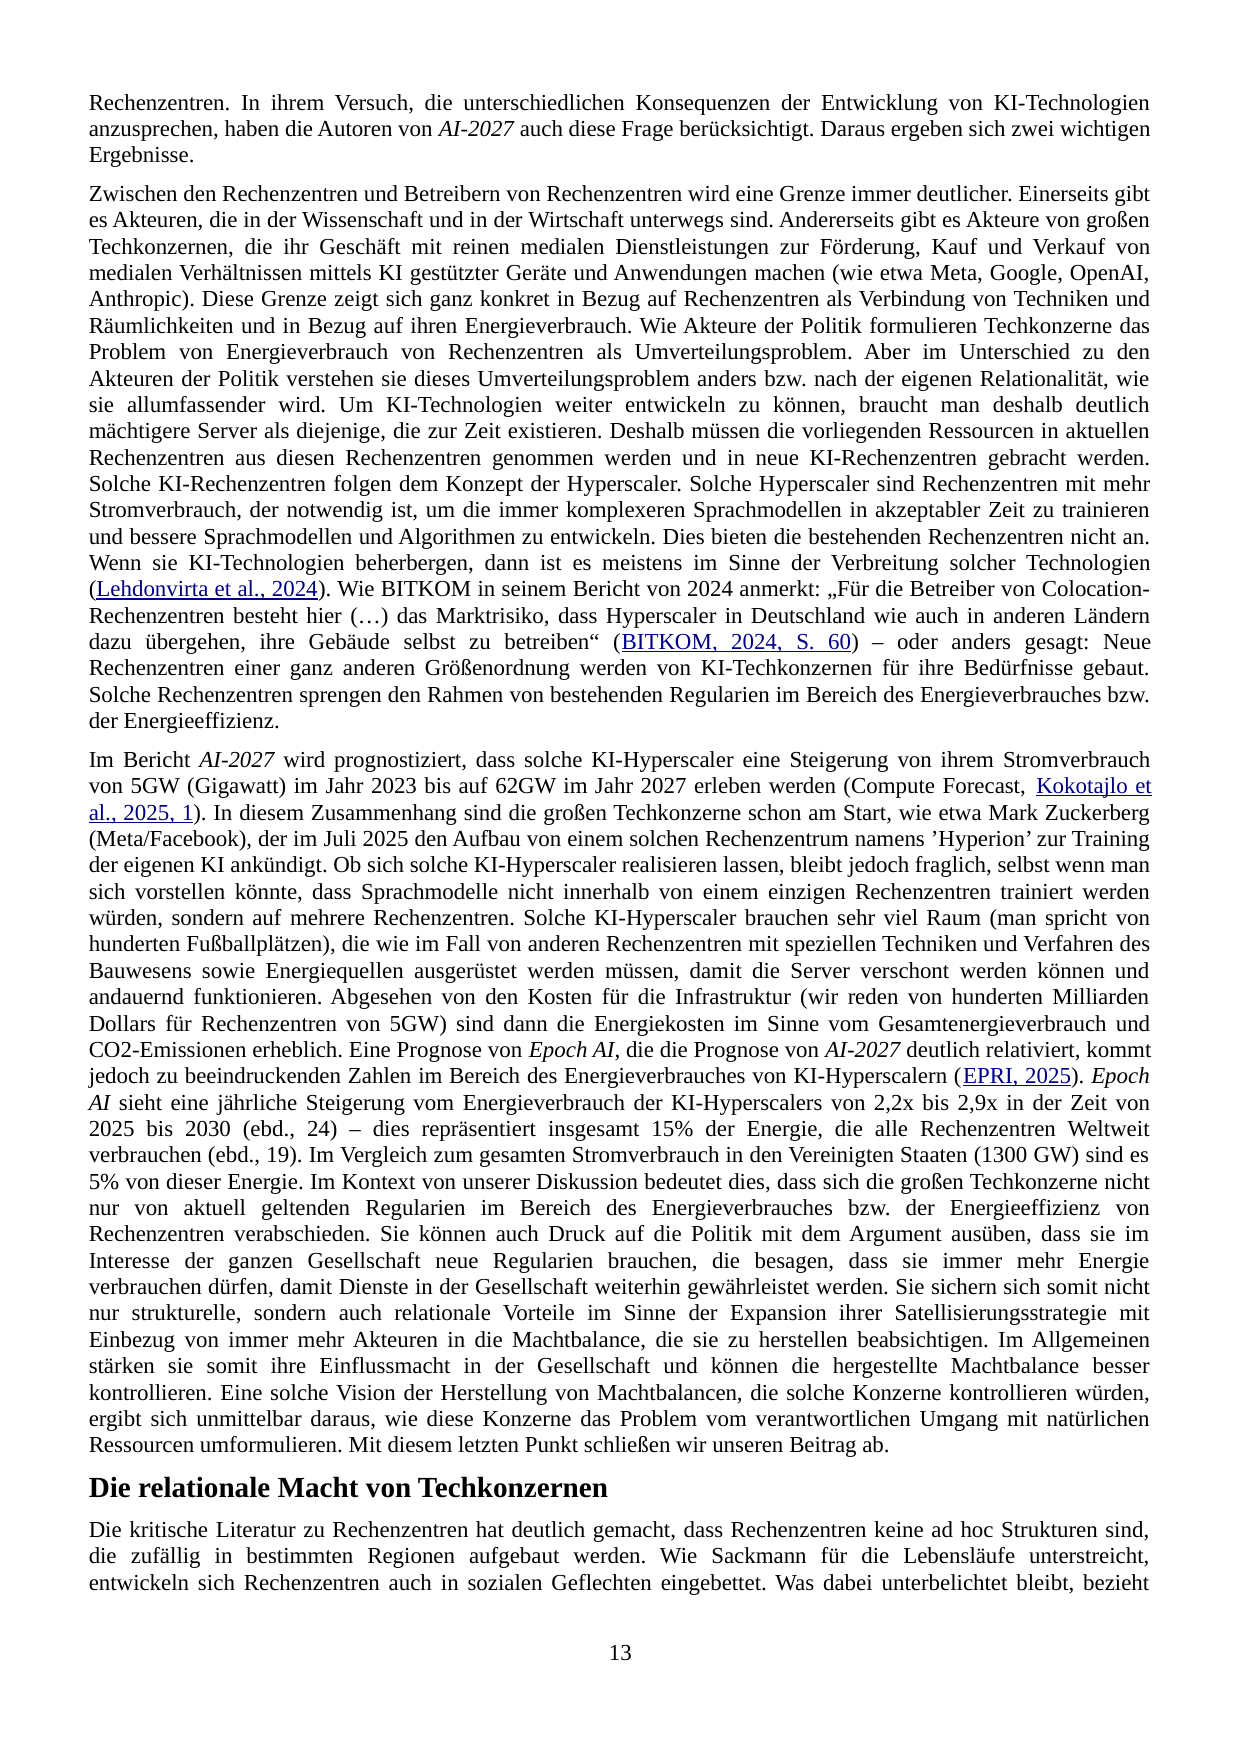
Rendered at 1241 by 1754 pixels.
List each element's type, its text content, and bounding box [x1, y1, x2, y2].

text Die kritische Literatur zu Rechenzentren hat deutlich gemacht, dass Rechenzentren keine ad hoc Strukturen sind, die zufällig in bestimmten Regionen aufgebaut werden. Wie Sackmann für die Lebensläufe unterstreicht, entwickeln sich Rechenzentren auch in sozialen Geflechten eingebettet. Was dabei unterbelichtet bleibt, bezieht [88, 1516, 1152, 1595]
subtitle Die relationale Macht von Techkonzernen [88, 1470, 1152, 1504]
text Rechenzentren. In ihrem Versuch, die unterschiedlichen Konsequenzen der Entwicklung von KI-Technologien anzusprechen, haben die Autoren von AI-2027 auch diese Frage berücksichtigt. Daraus ergeben sich zwei wichtigen Ergebnisse. [88, 88, 1152, 168]
text Im Bericht AI-2027 wird prognostiziert, dass solche KI-Hyperscaler eine Steigerung von ihrem Stromverbrauch von 5GW (Gigawatt) im Jahr 2023 bis auf 62GW im Jahr 2027 erleben werden (Compute Forecast, Kokotajlo et al., 2025, 1). In diesem Zusammenhang sind die großen Techkonzerne schon am Start, wie etwa Mark Zuckerberg (Meta/Facebook), der im Juli 2025 den Aufbau von einem solchen Rechenzentrum namens ’Hyperion’ zur Training der eigenen KI ankündigt. Ob sich solche KI-Hyperscaler realisieren lassen, bleibt jedoch fraglich, selbst wenn man sich vorstellen könnte, dass Sprachmodelle nicht innerhalb von einem einzigen Rechenzentren trainiert werden würden, sondern auf mehrere Rechenzentren. Solche KI-Hyperscaler brauchen sehr viel Raum (man spricht von hunderten Fußballplätzen), die wie im Fall von anderen Rechenzentren mit speziellen Techniken und Verfahren des Bauwesens sowie Energiequellen ausgerüstet werden müssen, damit die Server verschont werden können und andauernd funktionieren. Abgesehen von den Kosten für die Infrastruktur (wir reden von hunderten Milliarden Dollars für Rechenzentren von 5GW) sind dann die Energiekosten im Sinne vom Gesamtenergieverbrauch und CO2-Emissionen erheblich. Eine Prognose von Epoch AI, die die Prognose von AI-2027 deutlich relativiert, kommt jedoch zu beeindruckenden Zahlen im Bereich des Energieverbrauches von KI-Hyperscalern (EPRI, 2025). Epoch AI sieht eine jährliche Steigerung vom Energieverbrauch der KI-Hyperscalers von 2,2x bis 2,9x in der Zeit von 2025 bis 2030 (ebd., 24) – dies repräsentiert insgesamt 15% der Energie, die alle Rechenzentren Weltweit verbrauchen (ebd., 19). Im Vergleich zum gesamten Stromverbrauch in den Vereinigten Staaten (1300 GW) sind es 5% von dieser Energie. Im Kontext von unserer Diskussion bedeutet dies, dass sich die großen Techkonzerne nicht nur von aktuell geltenden Regularien im Bereich des Energieverbrauches bzw. der Energieeffizienz von Rechenzentren verabschieden. Sie können auch Druck auf die Politik mit dem Argument ausüben, dass sie im Interesse der ganzen Gesellschaft neue Regularien brauchen, die besagen, dass sie immer mehr Energie verbrauchen dürfen, damit Dienste in der Gesellschaft weiterhin gewährleistet werden. Sie sichern sich somit nicht nur strukturelle, sondern auch relationale Vorteile im Sinne der Expansion ihrer Satellisierungsstrategie mit Einbezug von immer mehr Akteuren in die Machtbalance, die sie zu herstellen beabsichtigen. Im Allgemeinen stärken sie somit ihre Einflussmacht in der Gesellschaft und können die hergestellte Machtbalance besser kontrollieren. Eine solche Vision der Herstellung von Machtbalancen, die solche Konzerne kontrollieren würden, ergibt sich unmittelbar daraus, wie diese Konzerne das Problem vom verantwortlichen Umgang mit natürlichen Ressourcen umformulieren. Mit diesem letzten Punkt schließen wir unseren Beitrag ab. [88, 746, 1152, 1458]
text Zwischen den Rechenzentren und Betreibern von Rechenzentren wird eine Grenze immer deutlicher. Einerseits gibt es Akteuren, die in der Wissenschaft und in der Wirtschaft unterwegs sind. Andererseits gibt es Akteure von großen Techkonzernen, die ihr Geschäft mit reinen medialen Dienstleistungen zur Förderung, Kauf und Verkauf von medialen Verhältnissen mittels KI gestützter Geräte und Anwendungen machen (wie etwa Meta, Google, OpenAI, Anthropic). Diese Grenze zeigt sich ganz konkret in Bezug auf Rechenzentren als Verbindung von Techniken und Räumlichkeiten und in Bezug auf ihren Energieverbrauch. Wie Akteure der Politik formulieren Techkonzerne das Problem von Energieverbrauch von Rechenzentren als Umverteilungsproblem. Aber im Unterschied zu den Akteuren der Politik verstehen sie dieses Umverteilungsproblem anders bzw. nach der eigenen Relationalität, wie sie allumfassender wird. Um KI-Technologien weiter entwickeln zu können, braucht man deshalb deutlich mächtigere Server als diejenige, die zur Zeit existieren. Deshalb müssen die vorliegenden Ressourcen in aktuellen Rechenzentren aus diesen Rechenzentren genommen werden und in neue KI-Rechenzentren gebracht werden. Solche KI-Rechenzentren folgen dem Konzept der Hyperscaler. Solche Hyperscaler sind Rechenzentren mit mehr Stromverbrauch, der notwendig ist, um die immer komplexeren Sprachmodellen in akzeptabler Zeit zu trainieren und bessere Sprachmodellen und Algorithmen zu entwickeln. Dies bieten die bestehenden Rechenzentren nicht an. Wenn sie KI-Technologien beherbergen, dann ist es meistens im Sinne der Verbreitung solcher Technologien (Lehdonvirta et al., 2024). Wie BITKOM in seinem Bericht von 2024 anmerkt: „Für die Betreiber von Colocation-Rechenzentren besteht hier (…) das Marktrisiko, dass Hyperscaler in Deutschland wie auch in anderen Ländern dazu übergehen, ihre Gebäude selbst zu betreiben“ (BITKOM, 2024, S. 60) – oder anders gesagt: Neue Rechenzentren einer ganz anderen Größenordnung werden von KI-Techkonzernen für ihre Bedürfnisse gebaut. Solche Rechenzentren sprengen den Rahmen von bestehenden Regularien im Bereich des Energieverbrauches bzw. der Energieeffizienz. [88, 180, 1152, 733]
